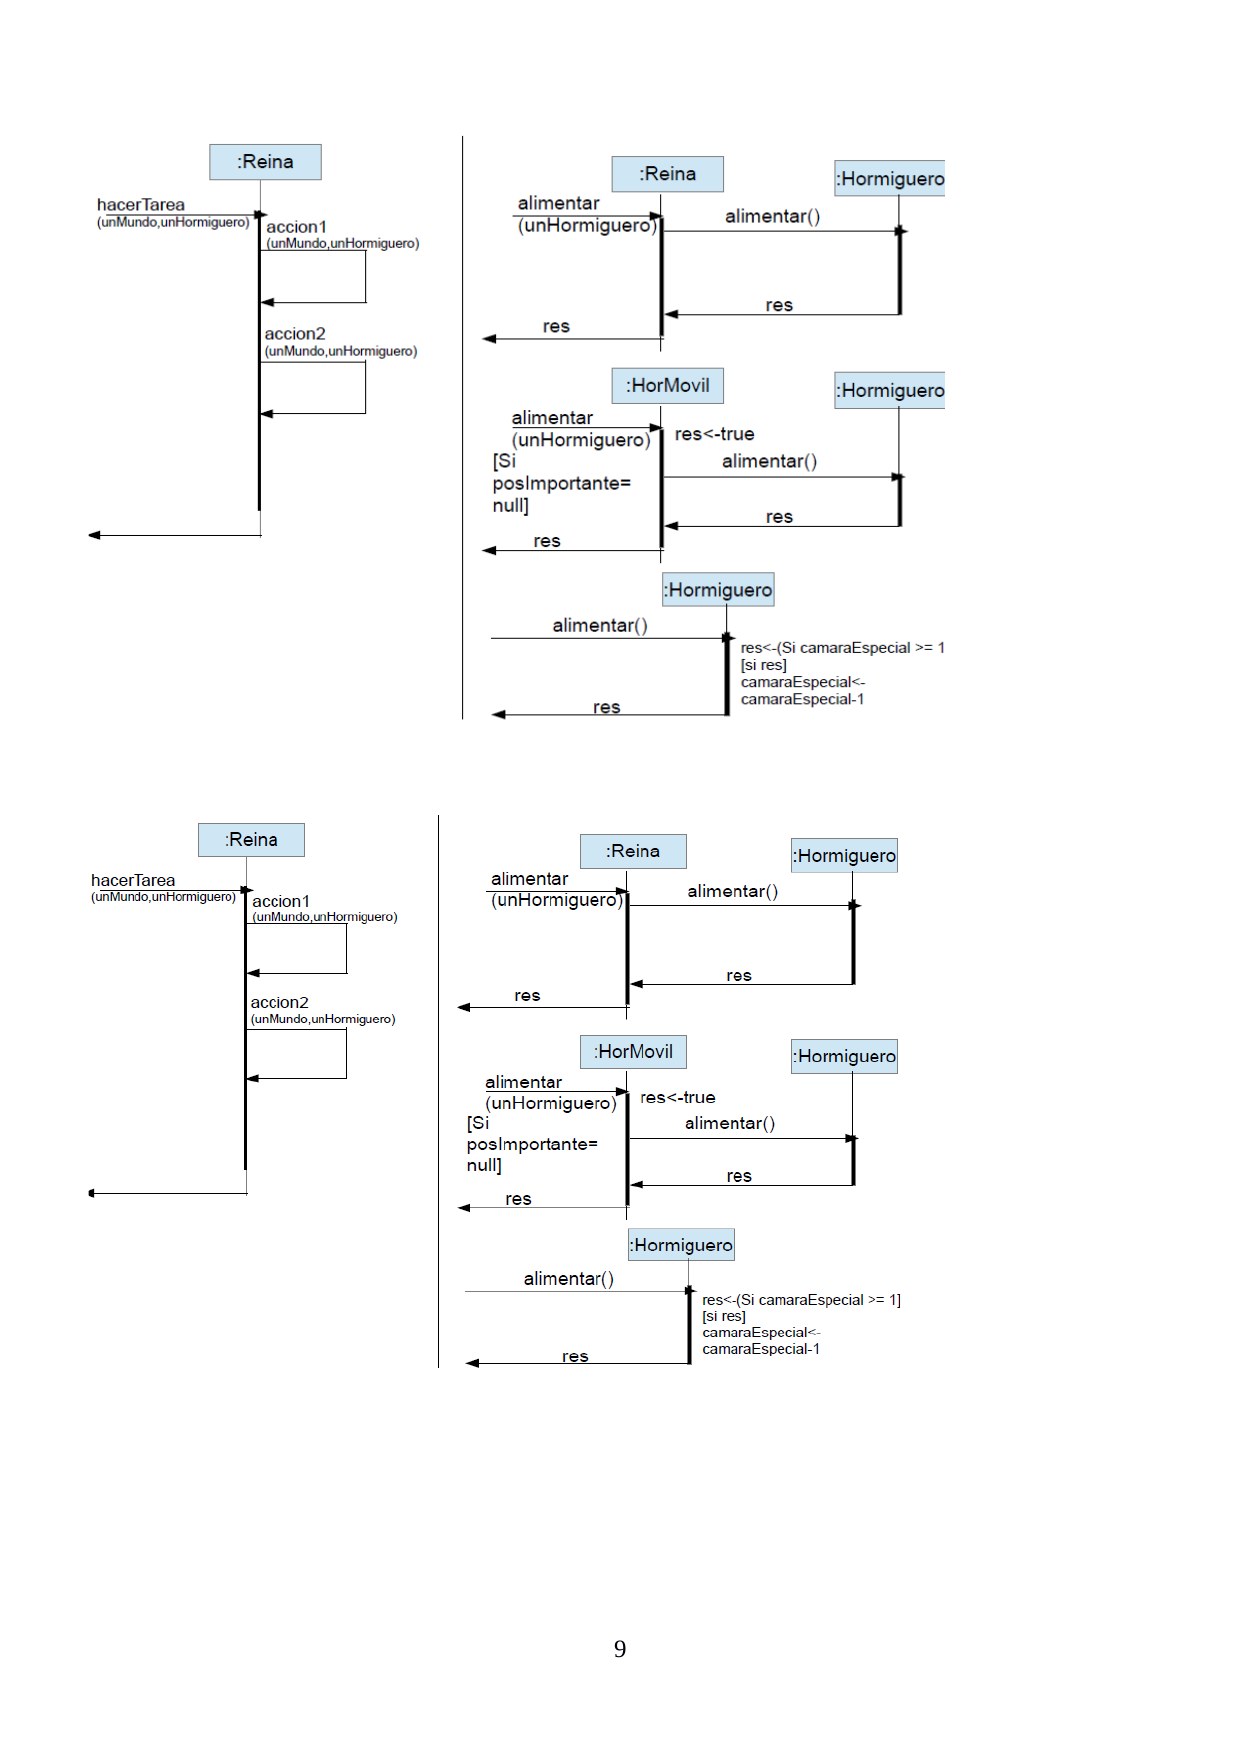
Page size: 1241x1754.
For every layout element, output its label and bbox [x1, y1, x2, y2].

picture [88, 812, 901, 1382]
picture [88, 135, 945, 727]
